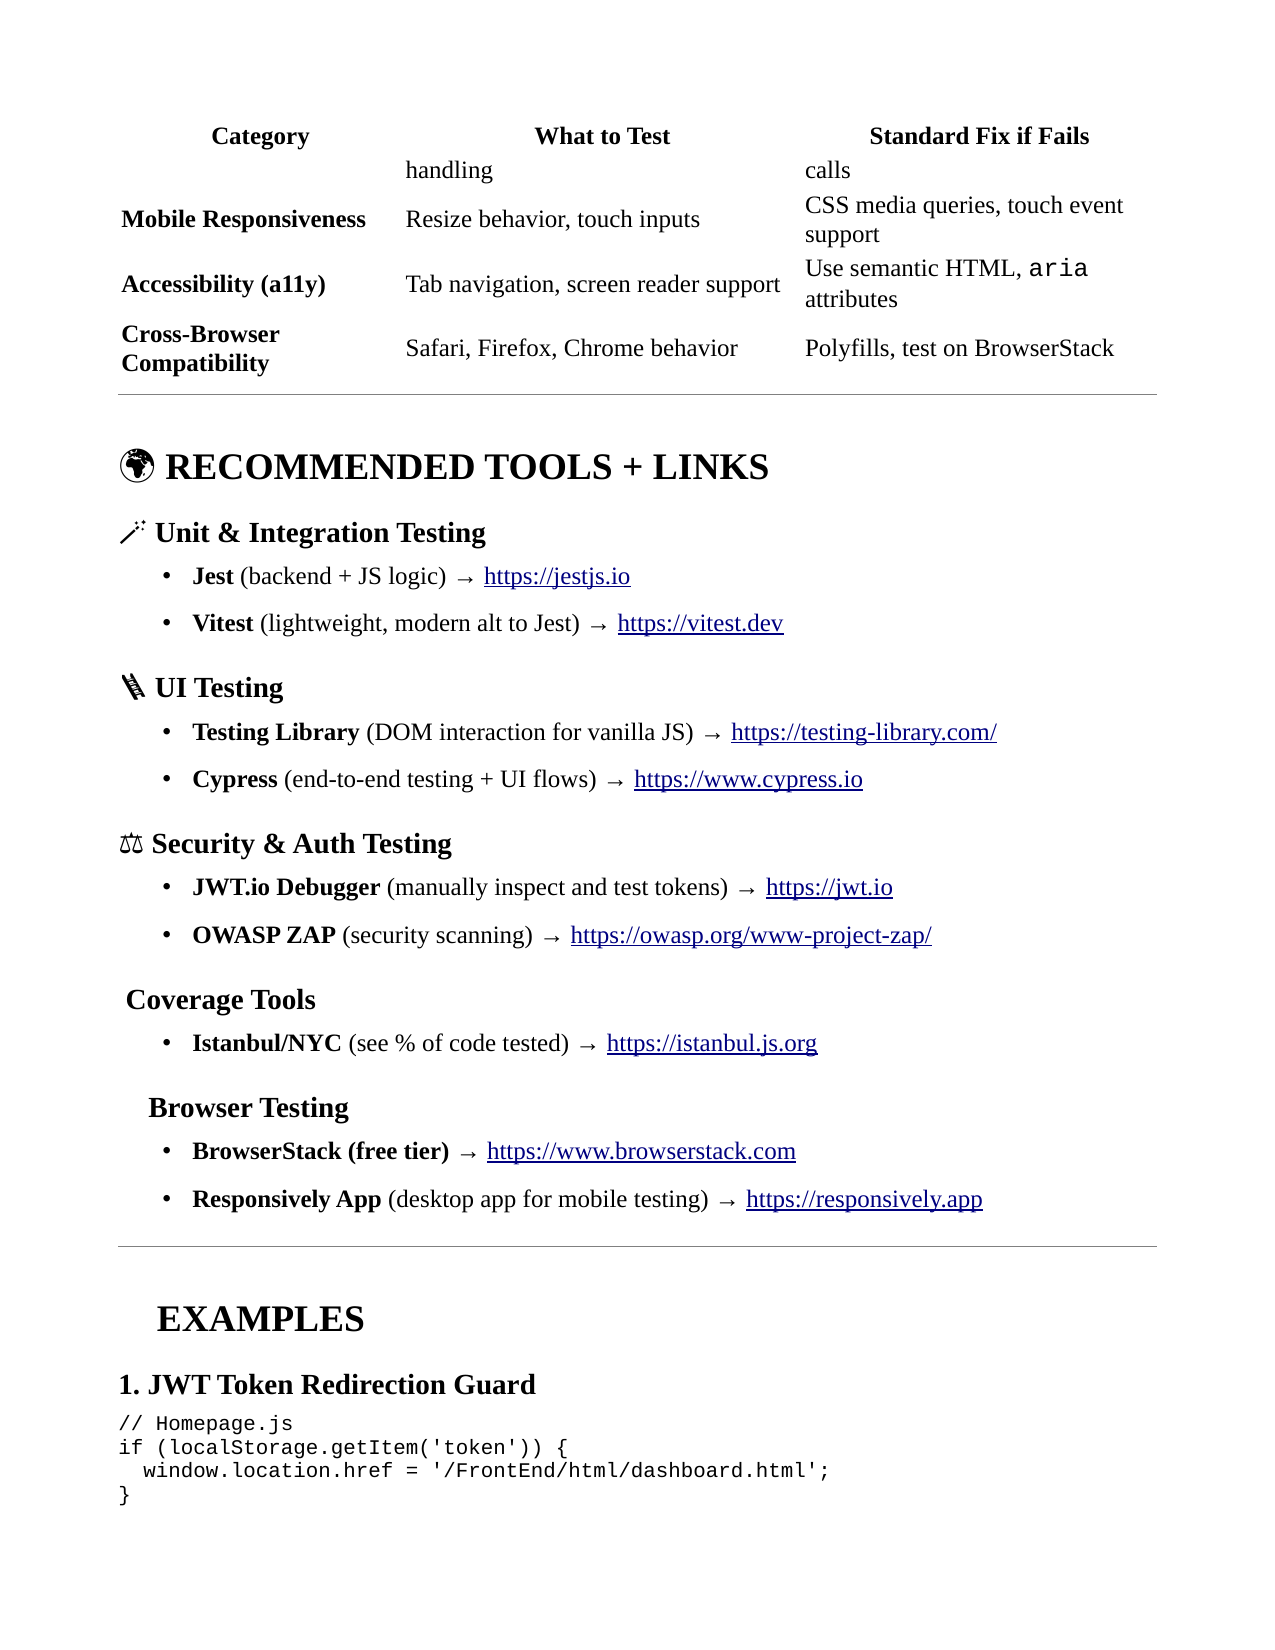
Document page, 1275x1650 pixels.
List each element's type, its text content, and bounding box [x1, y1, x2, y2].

list Istanbul/NYC (see % of code tested) → https://istanbul.js.org [162, 1028, 1157, 1057]
subtitle 🧱 Browser Testing [118, 1090, 1157, 1124]
table_header Standard Fix if Fails [802, 118, 1157, 153]
table_cell Safari, Firefox, Chrome behavior [403, 316, 802, 379]
list Testing Library (DOM interaction for vanilla JS) → https://testing-library.com/ [162, 717, 1157, 745]
subtitle 💪 EXAMPLES [118, 1297, 1157, 1340]
subtitle 🪄 Unit & Integration Testing [118, 515, 1157, 548]
list JWT.io Debugger (manually inspect and test tokens) → https://jwt.io [162, 872, 1157, 901]
table_cell calls [802, 153, 1157, 187]
table_cell [118, 153, 402, 187]
table_cell Accessibility (a11y) [118, 251, 402, 316]
table_header Category [118, 118, 402, 153]
table_cell Mobile Responsiveness [118, 187, 402, 251]
text if (localStorage.getItem('token')) { [118, 1437, 1157, 1460]
table_header What to Test [403, 118, 802, 153]
subtitle ⚖️ Security & Auth Testing [118, 826, 1157, 860]
table_cell Cross-Browser Compatibility [118, 316, 402, 379]
table_cell Use semantic HTML, aria attributes [802, 251, 1157, 316]
list OWASP ZAP (security scanning) → https://owasp.org/www-project-zap/ [162, 920, 1157, 949]
list Responsively App (desktop app for mobile testing) → https://responsively.app [162, 1184, 1157, 1213]
table_cell CSS media queries, touch event support [802, 187, 1157, 251]
list Jest (backend + JS logic) → https://jestjs.io [162, 561, 1157, 589]
subtitle 1. JWT Token Redirection Guard [118, 1367, 1157, 1401]
list Vitest (lightweight, modern alt to Jest) → https://vitest.dev [162, 608, 1157, 637]
subtitle 🌍 RECOMMENDED TOOLS + LINKS [118, 444, 1157, 488]
list BrowserStack (free tier) → https://www.browserstack.com [162, 1136, 1157, 1165]
text window.location.href = '/FrontEnd/html/dashboard.html'; [118, 1460, 1157, 1484]
list Cypress (end-to-end testing + UI flows) → https://www.cypress.io [162, 764, 1157, 793]
table_cell Resize behavior, touch inputs [403, 187, 802, 251]
table_cell Tab navigation, screen reader support [403, 251, 802, 316]
text // Homepage.js [118, 1413, 1157, 1437]
table_cell Polyfills, test on BrowserStack [802, 316, 1157, 379]
subtitle 🪜 UI Testing [118, 671, 1157, 704]
subtitle 🛠️ Coverage Tools [118, 982, 1157, 1016]
table_cell handling [403, 153, 802, 187]
text } [118, 1484, 1157, 1508]
